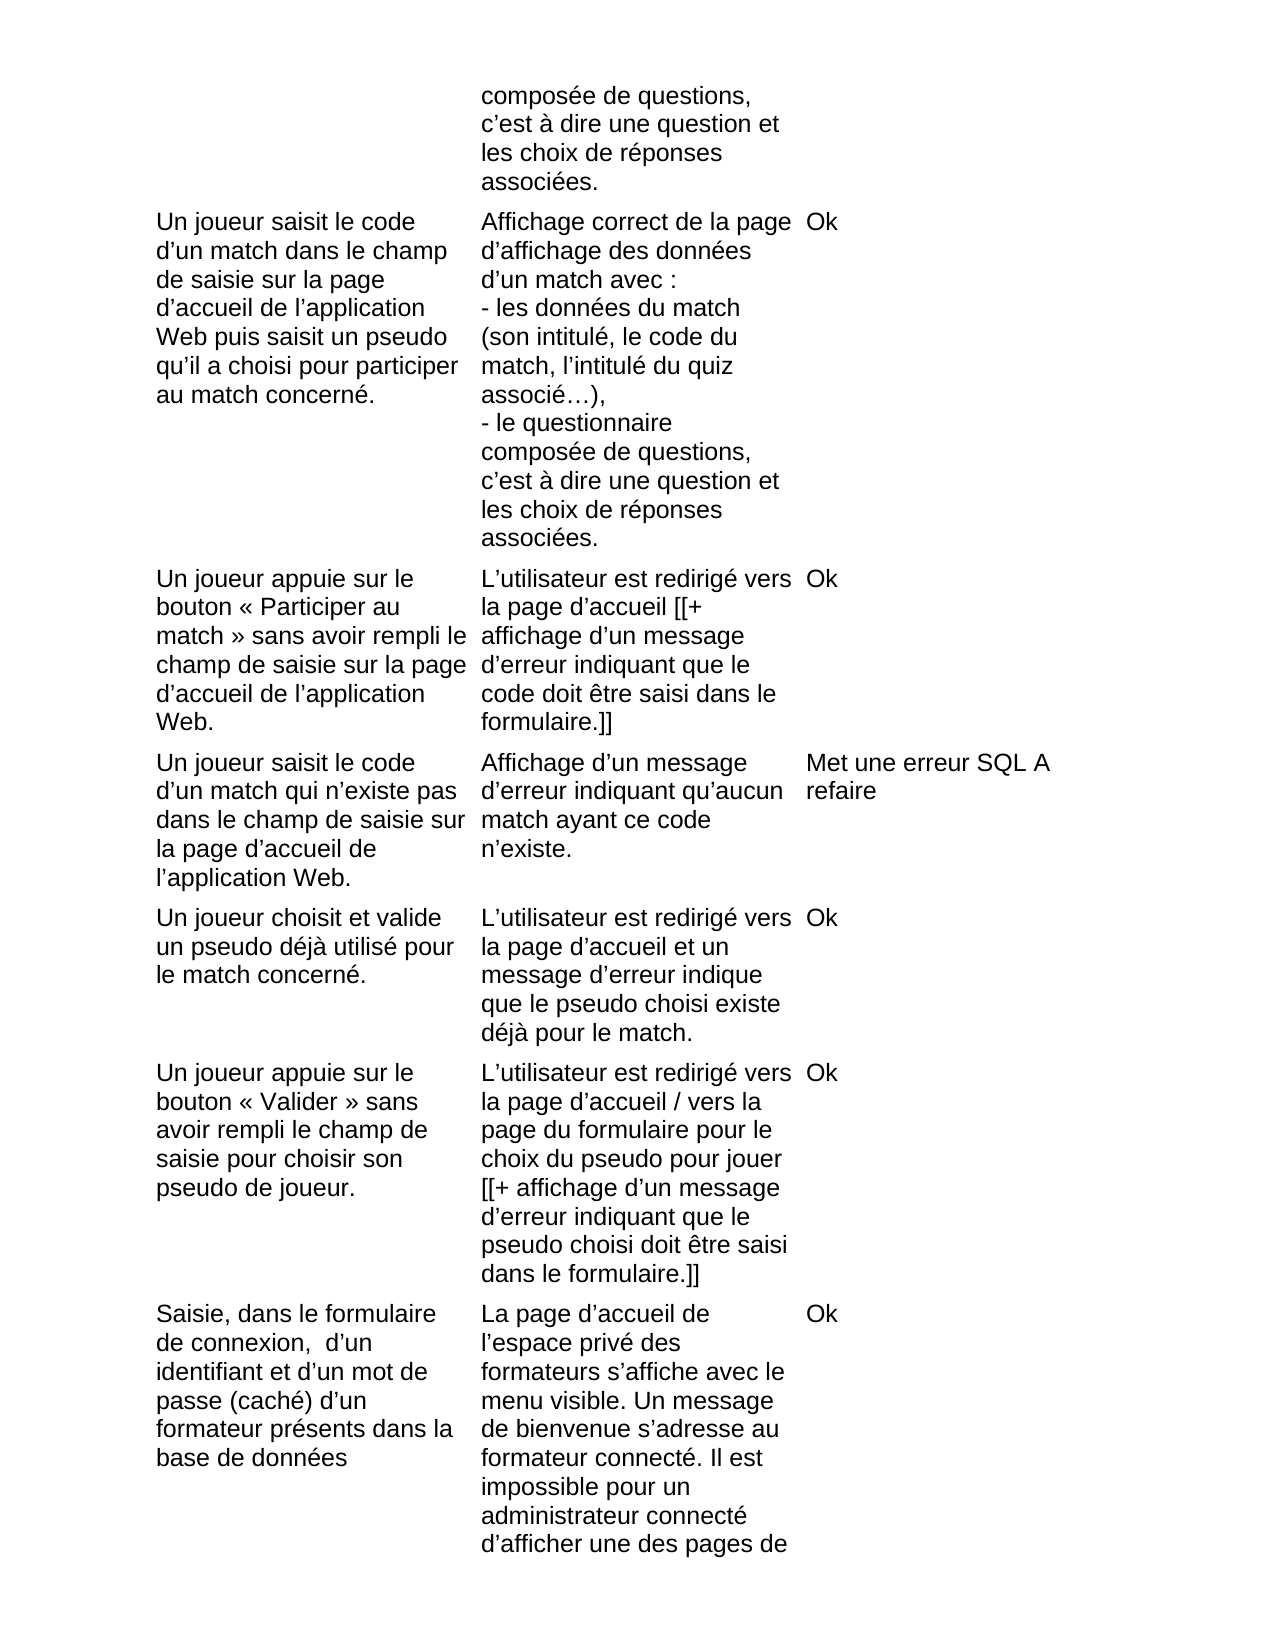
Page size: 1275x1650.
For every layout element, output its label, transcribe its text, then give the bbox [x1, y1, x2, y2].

table_cell L’utilisateur est redirigé vers la page d’accueil [[+ affichage d’un message d’erreur indiquant que le code doit être saisi dans le formulaire.]] [475, 558, 800, 742]
table_cell L’utilisateur est redirigé vers la page d’accueil et un message d’erreur indique que le pseudo choisi existe déjà pour le match. [475, 897, 800, 1052]
table_cell Ok [800, 1294, 1125, 1564]
table_cell Un joueur saisit le code d’un match dans le champ de saisie sur la page d’accueil de l’application Web puis saisit un pseudo qu’il a choisi pour participer au match concerné. [150, 201, 475, 558]
table_cell Un joueur appuie sur le bouton « Participer au match » sans avoir rempli le champ de saisie sur la page d’accueil de l’application Web. [150, 558, 475, 742]
table_cell Saisie, dans le formulaire de connexion, d’un identifiant et d’un mot de passe (caché) d’un formateur présents dans la base de données [150, 1294, 475, 1564]
table_cell La page d’accueil de l’espace privé des formateurs s’affiche avec le menu visible. Un message de bienvenue s’adresse au formateur connecté. Il est impossible pour un administrateur connecté d’afficher une des pages de [475, 1294, 800, 1564]
table_cell [150, 75, 475, 201]
table_cell Ok [800, 201, 1125, 558]
table_cell L’utilisateur est redirigé vers la page d’accueil / vers la page du formulaire pour le choix du pseudo pour jouer [[+ affichage d’un message d’erreur indiquant que le pseudo choisi doit être saisi dans le formulaire.]] [475, 1052, 800, 1294]
table_cell Ok [800, 897, 1125, 1052]
table_cell Un joueur choisit et valide un pseudo déjà utilisé pour le match concerné. [150, 897, 475, 1052]
table_cell Met une erreur SQL A refaire [800, 742, 1125, 897]
table_cell Affichage correct de la page d’affichage des données d’un match avec : - les données du match (son intitulé, le code du match, l’intitulé du quiz associé…), - le questionnaire composée de questions, c’est à dire une question et les choix de réponses associées. [475, 201, 800, 558]
table_cell Affichage d’un message d’erreur indiquant qu’aucun match ayant ce code n’existe. [475, 742, 800, 897]
table_cell Un joueur appuie sur le bouton « Valider » sans avoir rempli le champ de saisie pour choisir son pseudo de joueur. [150, 1052, 475, 1294]
table_cell Un joueur saisit le code d’un match qui n’existe pas dans le champ de saisie sur la page d’accueil de l’application Web. [150, 742, 475, 897]
table_cell Ok [800, 558, 1125, 742]
table_cell composée de questions, c’est à dire une question et les choix de réponses associées. [475, 75, 800, 201]
table_cell [800, 75, 1125, 201]
table_cell Ok [800, 1052, 1125, 1294]
